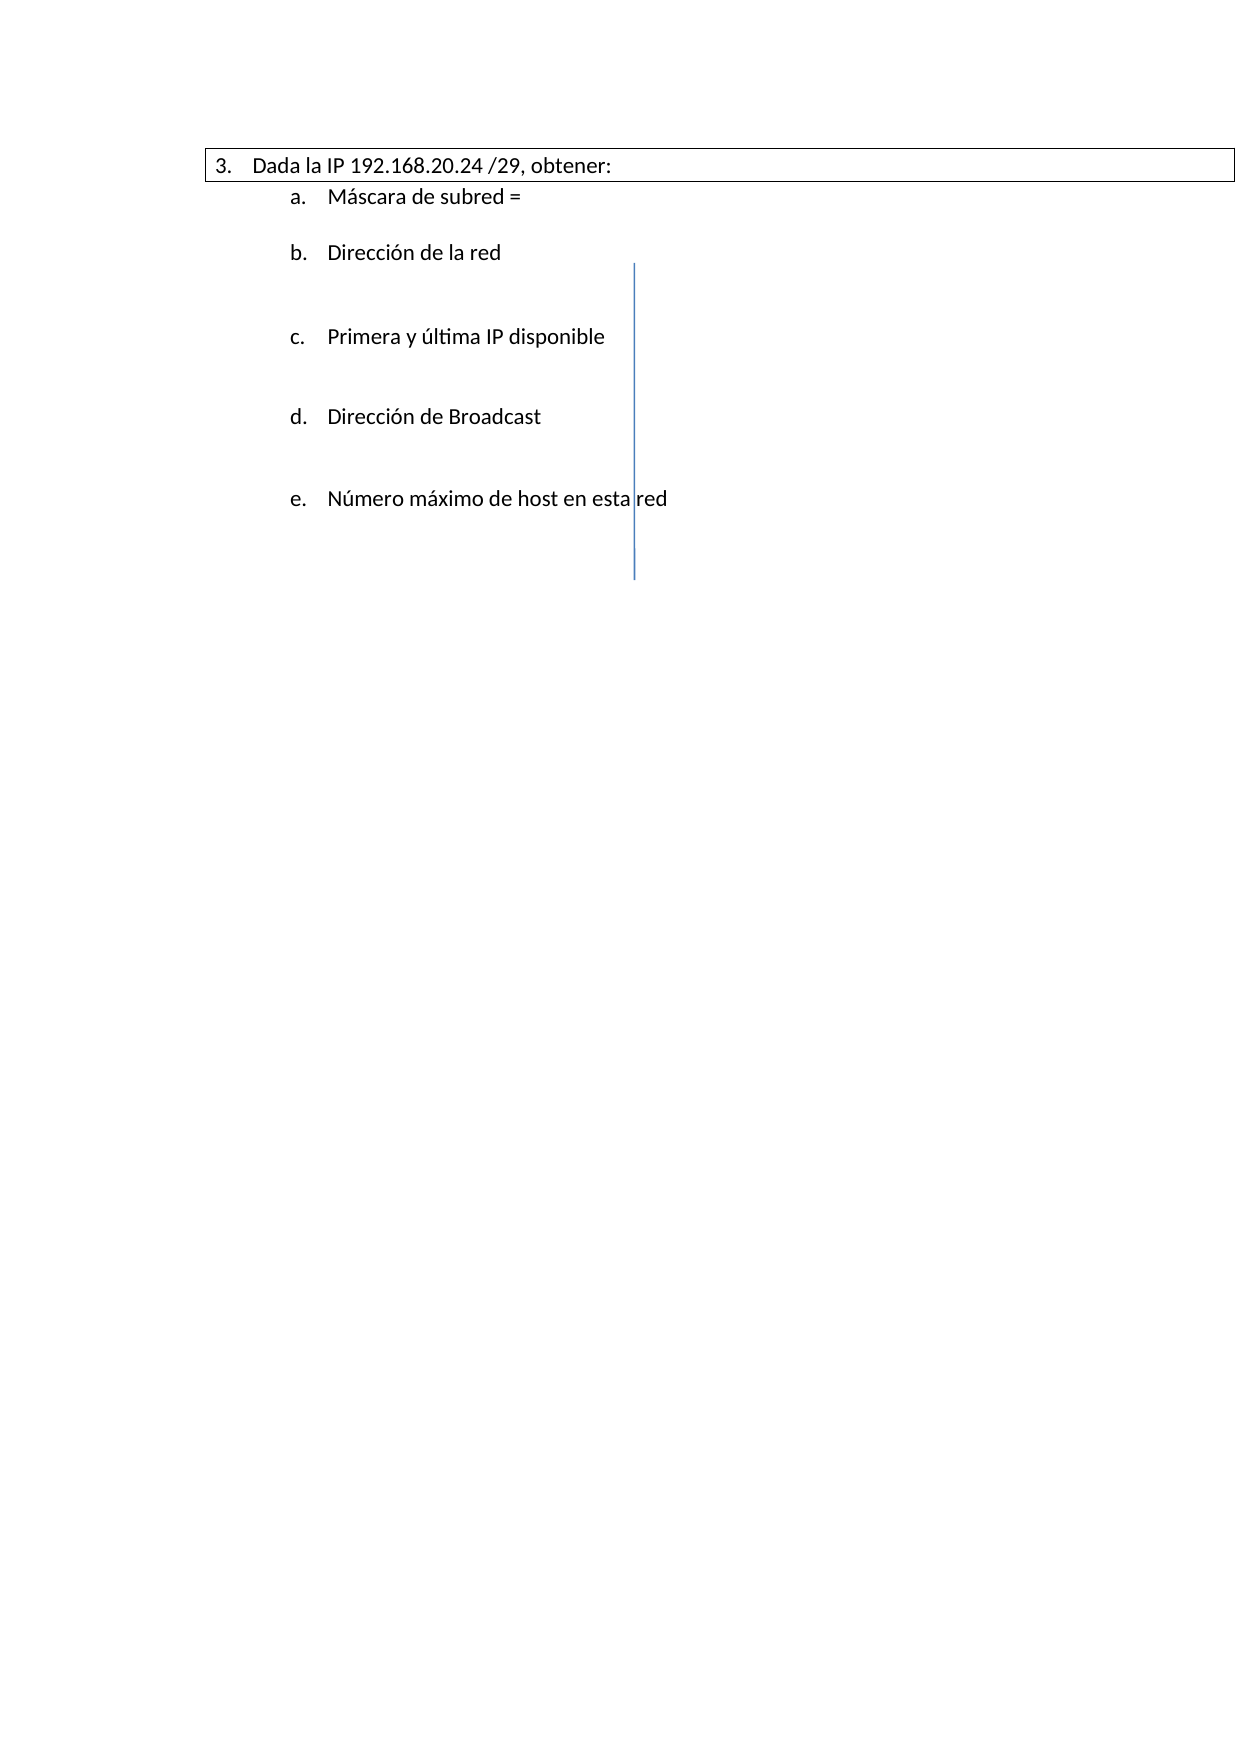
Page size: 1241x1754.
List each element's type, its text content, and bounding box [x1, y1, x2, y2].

list [636, 322, 1226, 350]
list Dirección de Broadcast [290, 402, 633, 430]
list Máscara de subred = [290, 182, 1226, 210]
list Número máximo de host en esta red [636, 484, 1226, 512]
list Primera y última IP disponible [290, 322, 633, 350]
list Dada la IP 192.168.20.24 /29, obtener: [206, 149, 1234, 181]
list [636, 402, 1226, 430]
list Dirección de la red [290, 238, 1226, 266]
list Número máximo de host en esta red [290, 484, 633, 512]
